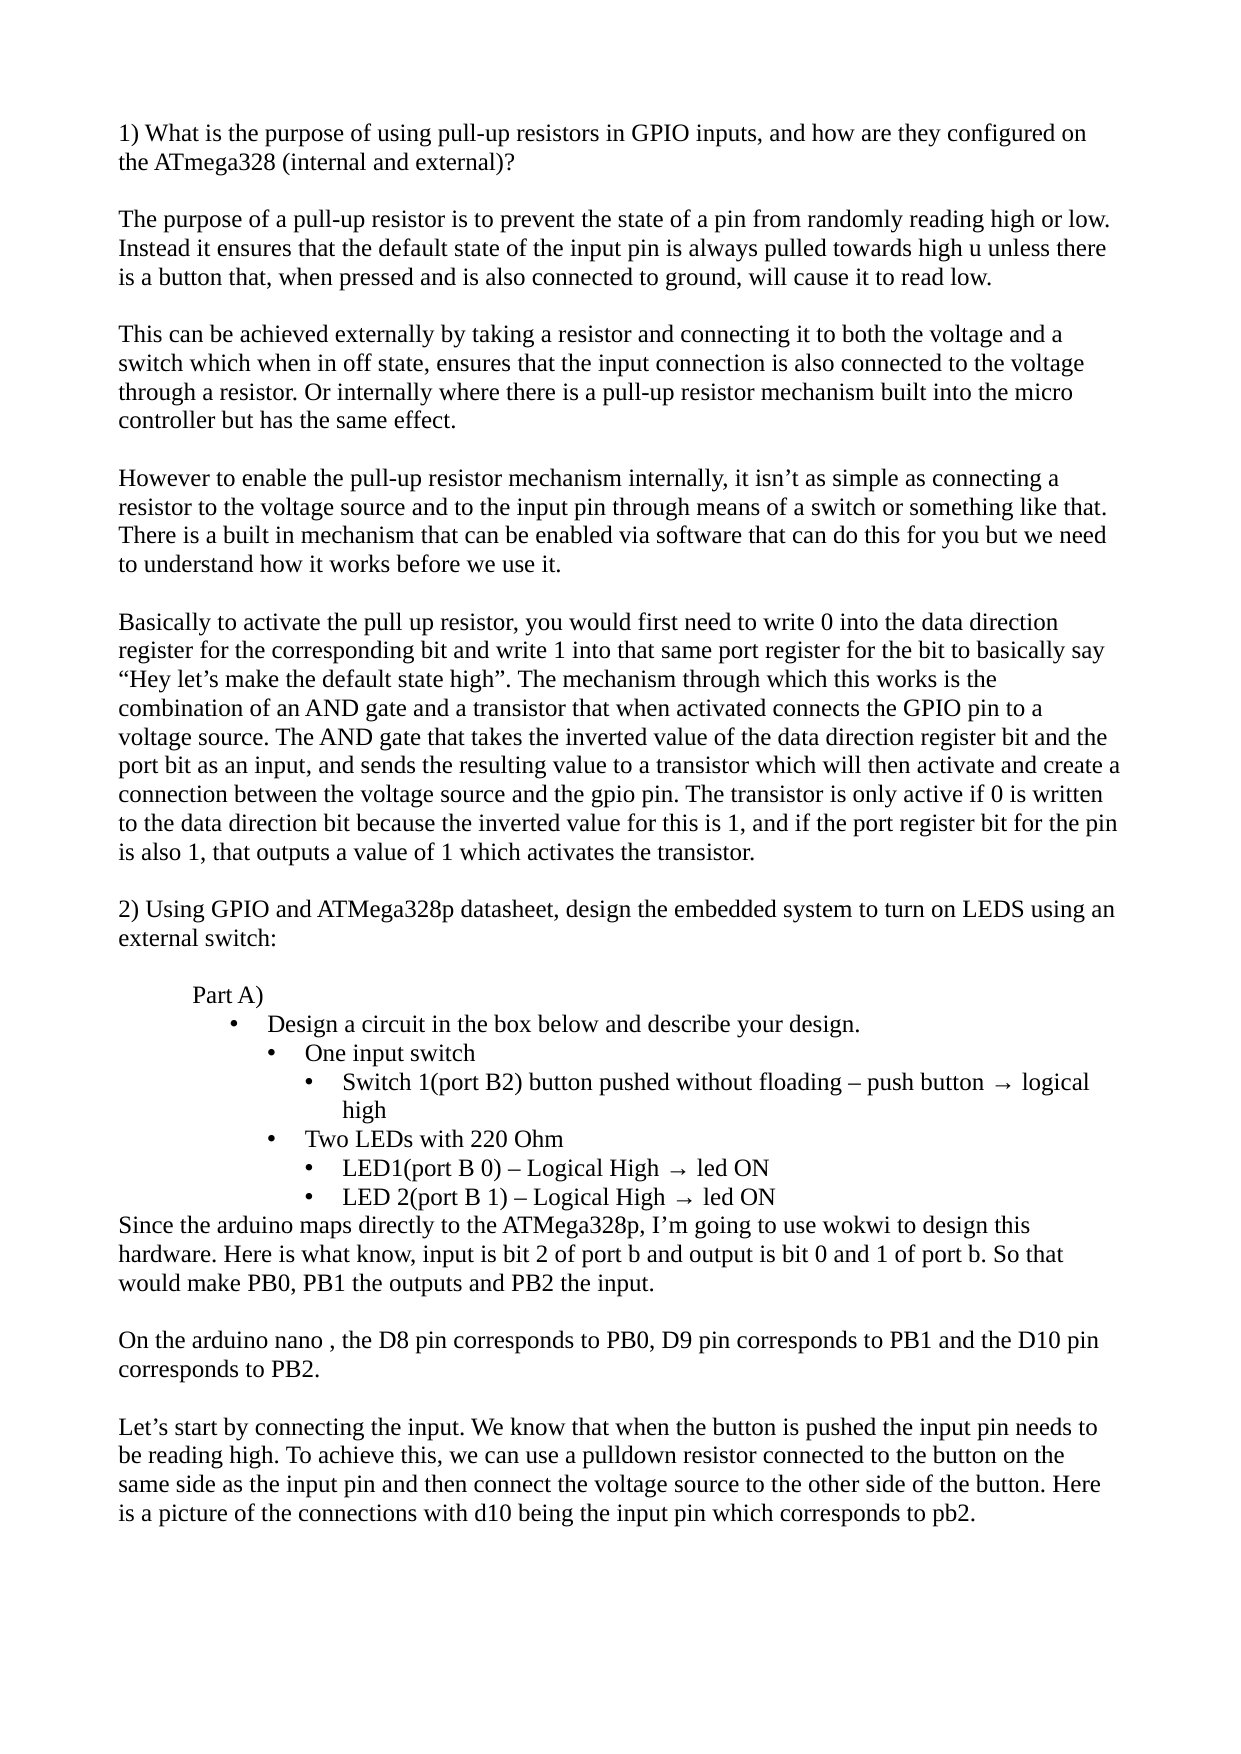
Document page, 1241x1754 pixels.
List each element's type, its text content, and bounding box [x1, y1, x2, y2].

text However to enable the pull-up resistor mechanism internally, it isn’t as simple as connecting a resistor to the voltage source and to the input pin through means of a switch or something like that. There is a built in mechanism that can be enabled via software that can do this for you but we need to understand how it works before we use it. [118, 434, 1122, 578]
text 1) What is the purpose of using pull-up resistors in GPIO inputs, and how are they configured on the ATmega328 (internal and external)? [118, 118, 1122, 176]
list LED1(port B 0) – Logical High → led ON [304, 1153, 1122, 1182]
text Part A) [118, 981, 1122, 1009]
text Basically to activate the pull up resistor, you would first need to write 0 into the data direction register for the corresponding bit and write 1 into that same port register for the bit to basically say “Hey let’s make the default state high”. The mechanism through which this works is the combination of an AND gate and a transistor that when activated connects the GPIO pin to a voltage source. The AND gate that takes the inverted value of the data direction register bit and the port bit as an input, and sends the resulting value to a transistor which will then activate and create a connection between the voltage source and the gpio pin. The transistor is only active if 0 is written to the data direction bit because the inverted value for this is 1, and if the port register bit for the pin is also 1, that outputs a value of 1 which activates the transistor. 2) Using GPIO and ATMega328p datasheet, design the embedded system to turn on LEDS using an external switch: [118, 607, 1122, 952]
text Let’s start by connecting the input. We know that when the button is pushed the input pin needs to be reading high. To achieve this, we can use a pulldown resistor connected to the button on the same side as the input pin and then connect the voltage source to the other side of the button. Here is a picture of the connections with d10 being the input pin which corresponds to pb2. [118, 1412, 1122, 1527]
list Two LEDs with 220 Ohm [267, 1124, 1122, 1153]
list LED 2(port B 1) – Logical High → led ON [304, 1182, 1122, 1211]
list One input switch [267, 1038, 1122, 1067]
list Design a circuit in the box below and describe your design. [229, 1009, 1122, 1038]
list Switch 1(port B2) button pushed without floading – push button → logical high [304, 1067, 1122, 1124]
text On the arduino nano , the D8 pin corresponds to PB0, D9 pin corresponds to PB1 and the D10 pin corresponds to PB2. [118, 1326, 1122, 1412]
text The purpose of a pull-up resistor is to prevent the state of a pin from randomly reading high or low. Instead it ensures that the default state of the input pin is always pulled towards high u unless there is a button that, when pressed and is also connected to ground, will cause it to read low. This can be achieved externally by taking a resistor and connecting it to both the voltage and a switch which when in off state, ensures that the input connection is also connected to the voltage through a resistor. Or internally where there is a pull-up resistor mechanism built into the micro controller but has the same effect. [118, 204, 1122, 434]
text Since the arduino maps directly to the ATMega328p, I’m going to use wokwi to design this hardware. Here is what know, input is bit 2 of port b and output is bit 0 and 1 of port b. So that would make PB0, PB1 the outputs and PB2 the input. [118, 1211, 1122, 1297]
